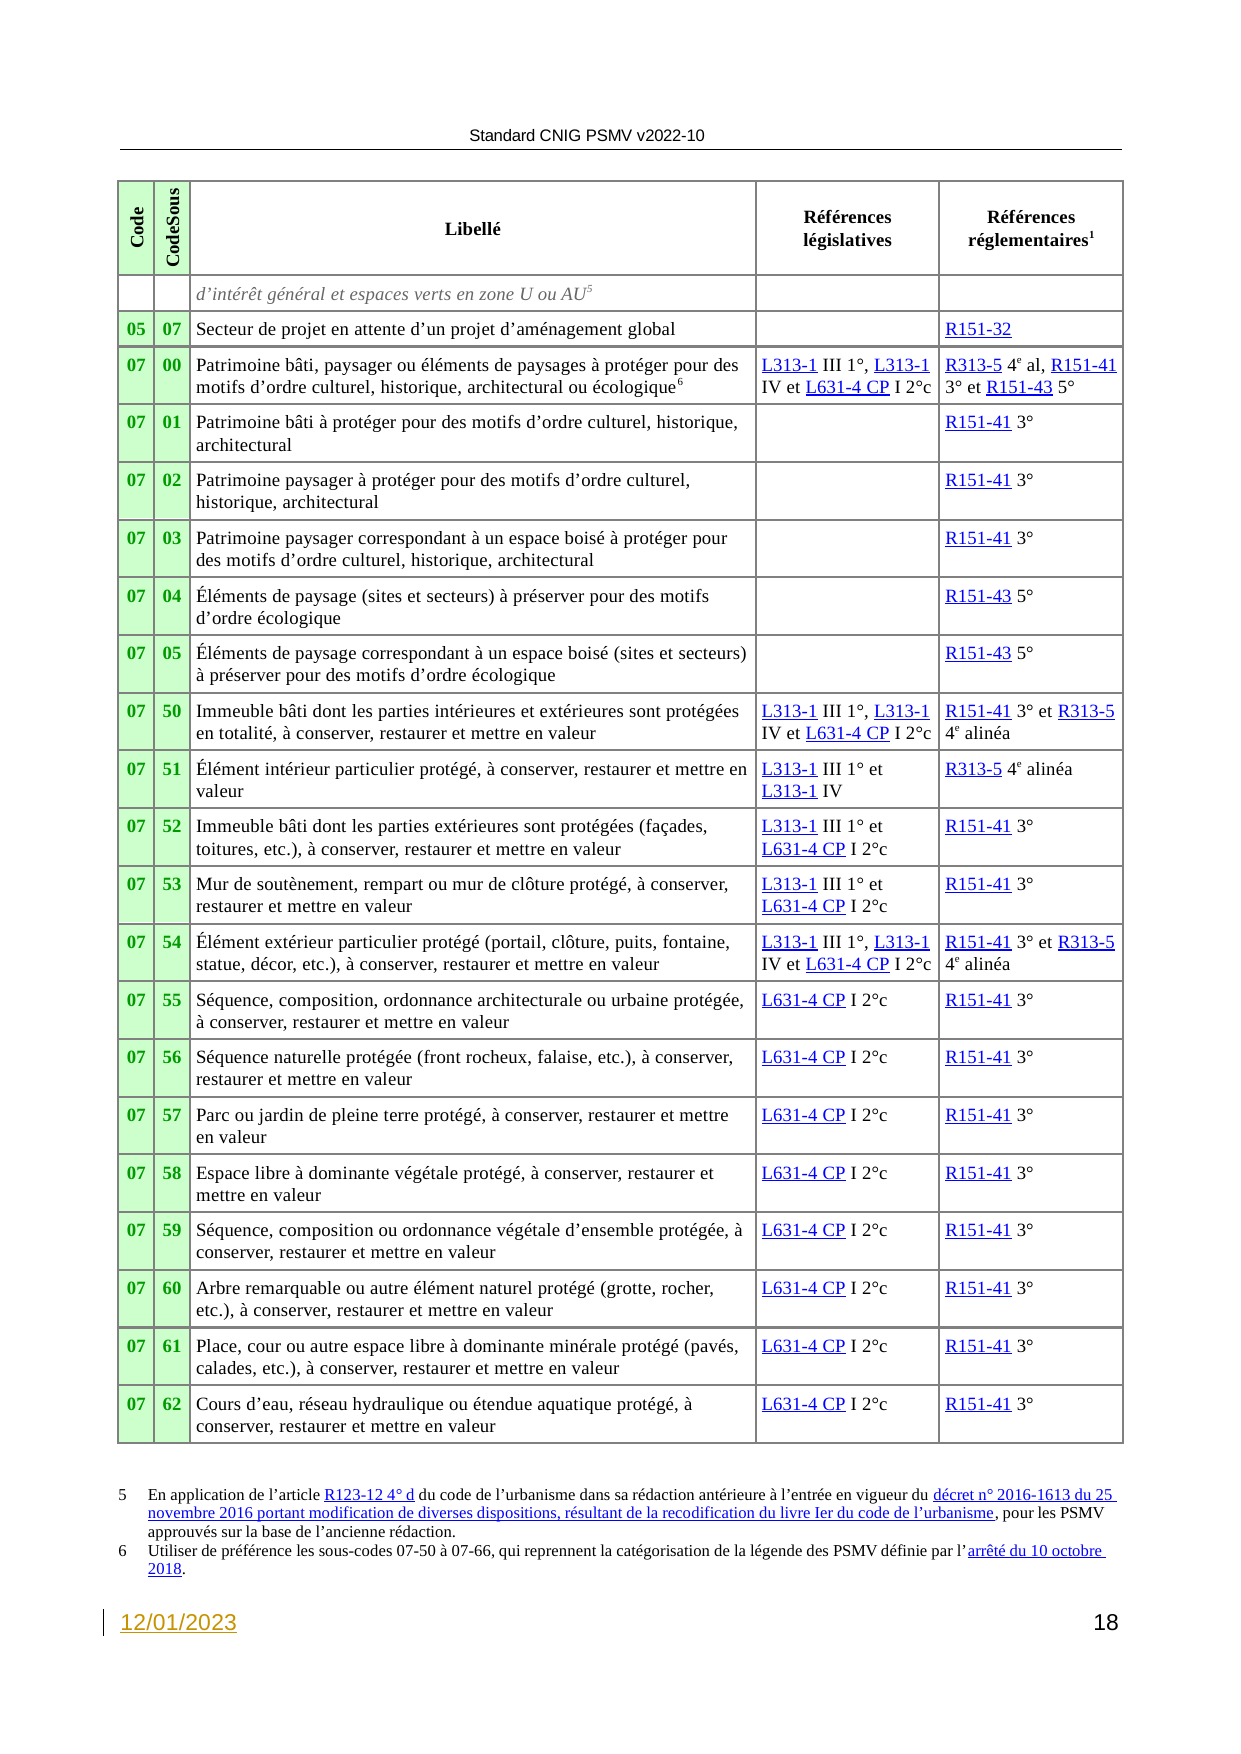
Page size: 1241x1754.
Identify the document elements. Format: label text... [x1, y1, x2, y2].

table_cell R151-41 3° [940, 463, 1122, 518]
table_cell Espace libre à dominante végétale protégé, à conserver, restaurer et mettre en valeur [191, 1155, 755, 1211]
table_cell [155, 276, 189, 310]
table_cell R151-41 3° et R313-5 4e alinéa [940, 694, 1122, 749]
table_cell 07 [119, 1155, 153, 1211]
table_cell Éléments de paysage correspondant à un espace boisé (sites et secteurs) à préserver pour des motifs d’ordre écologique [191, 636, 755, 692]
table_cell 01 [155, 405, 189, 461]
table_cell L313-1 III 1° et L631-4 CP I 2°c [757, 867, 938, 922]
table_cell 07 [119, 578, 153, 634]
table_cell Patrimoine paysager à protéger pour des motifs d’ordre culturel, historique, architectural [191, 463, 755, 518]
table_cell 07 [119, 1329, 153, 1384]
table_cell R151-43 5° [940, 636, 1122, 692]
table_cell [757, 276, 938, 310]
table_cell 04 [155, 578, 189, 634]
table_cell 03 [155, 521, 189, 576]
table_cell L313-1 III 1° et L631-4 CP I 2°c [757, 809, 938, 865]
table_cell 07 [119, 521, 153, 576]
table_cell [940, 276, 1122, 310]
table_cell 07 [119, 1098, 153, 1153]
table_cell 58 [155, 1155, 189, 1211]
table_header Références législatives [757, 182, 938, 274]
table_cell R151-41 3° [940, 1213, 1122, 1269]
table_cell L631-4 CP I 2°c [757, 1155, 938, 1211]
table_cell [757, 463, 938, 518]
table_cell L631-4 CP I 2°c [757, 1213, 938, 1269]
table_cell 54 [155, 925, 189, 980]
table_cell 52 [155, 809, 189, 865]
table_cell 07 [119, 1386, 153, 1442]
table_cell 51 [155, 751, 189, 807]
table_cell R151-41 3° [940, 1386, 1122, 1442]
table_cell Patrimoine bâti, paysager ou éléments de paysages à protéger pour des motifs d’ordre culturel, historique, architectural ou écologique [191, 348, 755, 403]
table_cell Séquence naturelle protégée (front rocheux, falaise, etc.), à conserver, restaurer et mettre en valeur [191, 1040, 755, 1096]
table_cell R151-41 3° et R313-5 4e alinéa [940, 925, 1122, 980]
table_cell 07 [119, 751, 153, 807]
table_cell 62 [155, 1386, 189, 1442]
table_cell L313-1 III 1°, L313-1 IV et L631-4 CP I 2°c [757, 925, 938, 980]
table_cell 02 [155, 463, 189, 518]
table_cell 07 [119, 1040, 153, 1096]
table_cell R151-41 3° [940, 867, 1122, 922]
table_cell Séquence, composition, ordonnance architecturale ou urbaine protégée, à conserver, restaurer et mettre en valeur [191, 982, 755, 1038]
table_cell 07 [119, 982, 153, 1038]
table_cell R313-5 4e al, R151-41 3° et R151-43 5° [940, 348, 1122, 403]
table_cell [757, 312, 938, 345]
table_cell [757, 578, 938, 634]
table_cell Arbre remarquable ou autre élément naturel protégé (grotte, rocher, etc.), à conserver, restaurer et mettre en valeur [191, 1271, 755, 1326]
table_cell 00 [155, 348, 189, 403]
table_cell 57 [155, 1098, 189, 1153]
table_cell R151-41 3° [940, 405, 1122, 461]
table_cell Élément intérieur particulier protégé, à conserver, restaurer et mettre en valeur [191, 751, 755, 807]
table_cell 55 [155, 982, 189, 1038]
table_cell 07 [119, 1271, 153, 1326]
table_cell R151-41 3° [940, 521, 1122, 576]
table_cell d’intérêt général et espaces verts en zone U ou AU [191, 276, 755, 310]
table_cell R151-41 3° [940, 1098, 1122, 1153]
table_cell R151-32 [940, 312, 1122, 345]
table_cell R151-41 3° [940, 809, 1122, 865]
table_cell L631-4 CP I 2°c [757, 1271, 938, 1326]
table_cell Éléments de paysage (sites et secteurs) à préserver pour des motifs d’ordre écologique [191, 578, 755, 634]
table_cell 53 [155, 867, 189, 922]
table_cell Élément extérieur particulier protégé (portail, clôture, puits, fontaine, statue, décor, etc.), à conserver, restaurer et mettre en valeur [191, 925, 755, 980]
table_cell L313-1 III 1°, L313-1 IV et L631-4 CP I 2°c [757, 348, 938, 403]
table_cell L631-4 CP I 2°c [757, 1329, 938, 1384]
table_cell [119, 276, 153, 310]
table_cell 07 [119, 694, 153, 749]
table_cell R151-41 3° [940, 1155, 1122, 1211]
table_cell 07 [119, 463, 153, 518]
table_cell [757, 636, 938, 692]
table_cell 50 [155, 694, 189, 749]
table_cell 07 [119, 405, 153, 461]
table_header Références réglementaires1 [940, 182, 1122, 274]
table_cell Mur de soutènement, rempart ou mur de clôture protégé, à conserver, restaurer et mettre en valeur [191, 867, 755, 922]
table_cell R151-41 3° [940, 1040, 1122, 1096]
table_cell 07 [119, 867, 153, 922]
table_cell 05 [155, 636, 189, 692]
table_cell 07 [119, 925, 153, 980]
table_cell [757, 521, 938, 576]
table_cell 07 [155, 312, 189, 345]
table_cell R151-43 5° [940, 578, 1122, 634]
table_cell [757, 405, 938, 461]
table_cell Patrimoine bâti à protéger pour des motifs d’ordre culturel, historique, architectural [191, 405, 755, 461]
table_cell 07 [119, 636, 153, 692]
table_cell L313-1 III 1° et L313-1 IV [757, 751, 938, 807]
table_cell 07 [119, 1213, 153, 1269]
table_cell R151-41 3° [940, 982, 1122, 1038]
table_cell 07 [119, 809, 153, 865]
table_header Sous Code [155, 182, 189, 274]
table_cell Immeuble bâti dont les parties intérieures et extérieures sont protégées en totalité, à conserver, restaurer et mettre en valeur [191, 694, 755, 749]
table_cell R151-41 3° [940, 1271, 1122, 1326]
table_cell Séquence, composition ou ordonnance végétale d’ensemble protégée, à conserver, restaurer et mettre en valeur [191, 1213, 755, 1269]
table_cell 60 [155, 1271, 189, 1326]
table_cell 59 [155, 1213, 189, 1269]
table_header Code [119, 182, 153, 274]
table_cell 61 [155, 1329, 189, 1384]
table_cell 07 [119, 348, 153, 403]
table_cell Cours d’eau, réseau hydraulique ou étendue aquatique protégé, à conserver, restaurer et mettre en valeur [191, 1386, 755, 1442]
table_cell Place, cour ou autre espace libre à dominante minérale protégé (pavés, calades, etc.), à conserver, restaurer et mettre en valeur [191, 1329, 755, 1384]
table_cell L631-4 CP I 2°c [757, 1098, 938, 1153]
table_cell R151-41 3° [940, 1329, 1122, 1384]
table_cell L631-4 CP I 2°c [757, 1040, 938, 1096]
table_cell R313-5 4e alinéa [940, 751, 1122, 807]
table_cell Patrimoine paysager correspondant à un espace boisé à protéger pour des motifs d’ordre culturel, historique, architectural [191, 521, 755, 576]
table_cell Immeuble bâti dont les parties extérieures sont protégées (façades, toitures, etc.), à conserver, restaurer et mettre en valeur [191, 809, 755, 865]
table_cell Parc ou jardin de pleine terre protégé, à conserver, restaurer et mettre en valeur [191, 1098, 755, 1153]
table_cell 05 [119, 312, 153, 345]
table_cell 56 [155, 1040, 189, 1096]
table_cell L313-1 III 1°, L313-1 IV et L631-4 CP I 2°c [757, 694, 938, 749]
table_header Libellé [191, 182, 755, 274]
table_cell L631-4 CP I 2°c [757, 982, 938, 1038]
table_cell L631-4 CP I 2°c [757, 1386, 938, 1442]
table_cell Secteur de projet en attente d’un projet d’aménagement global [191, 312, 755, 345]
